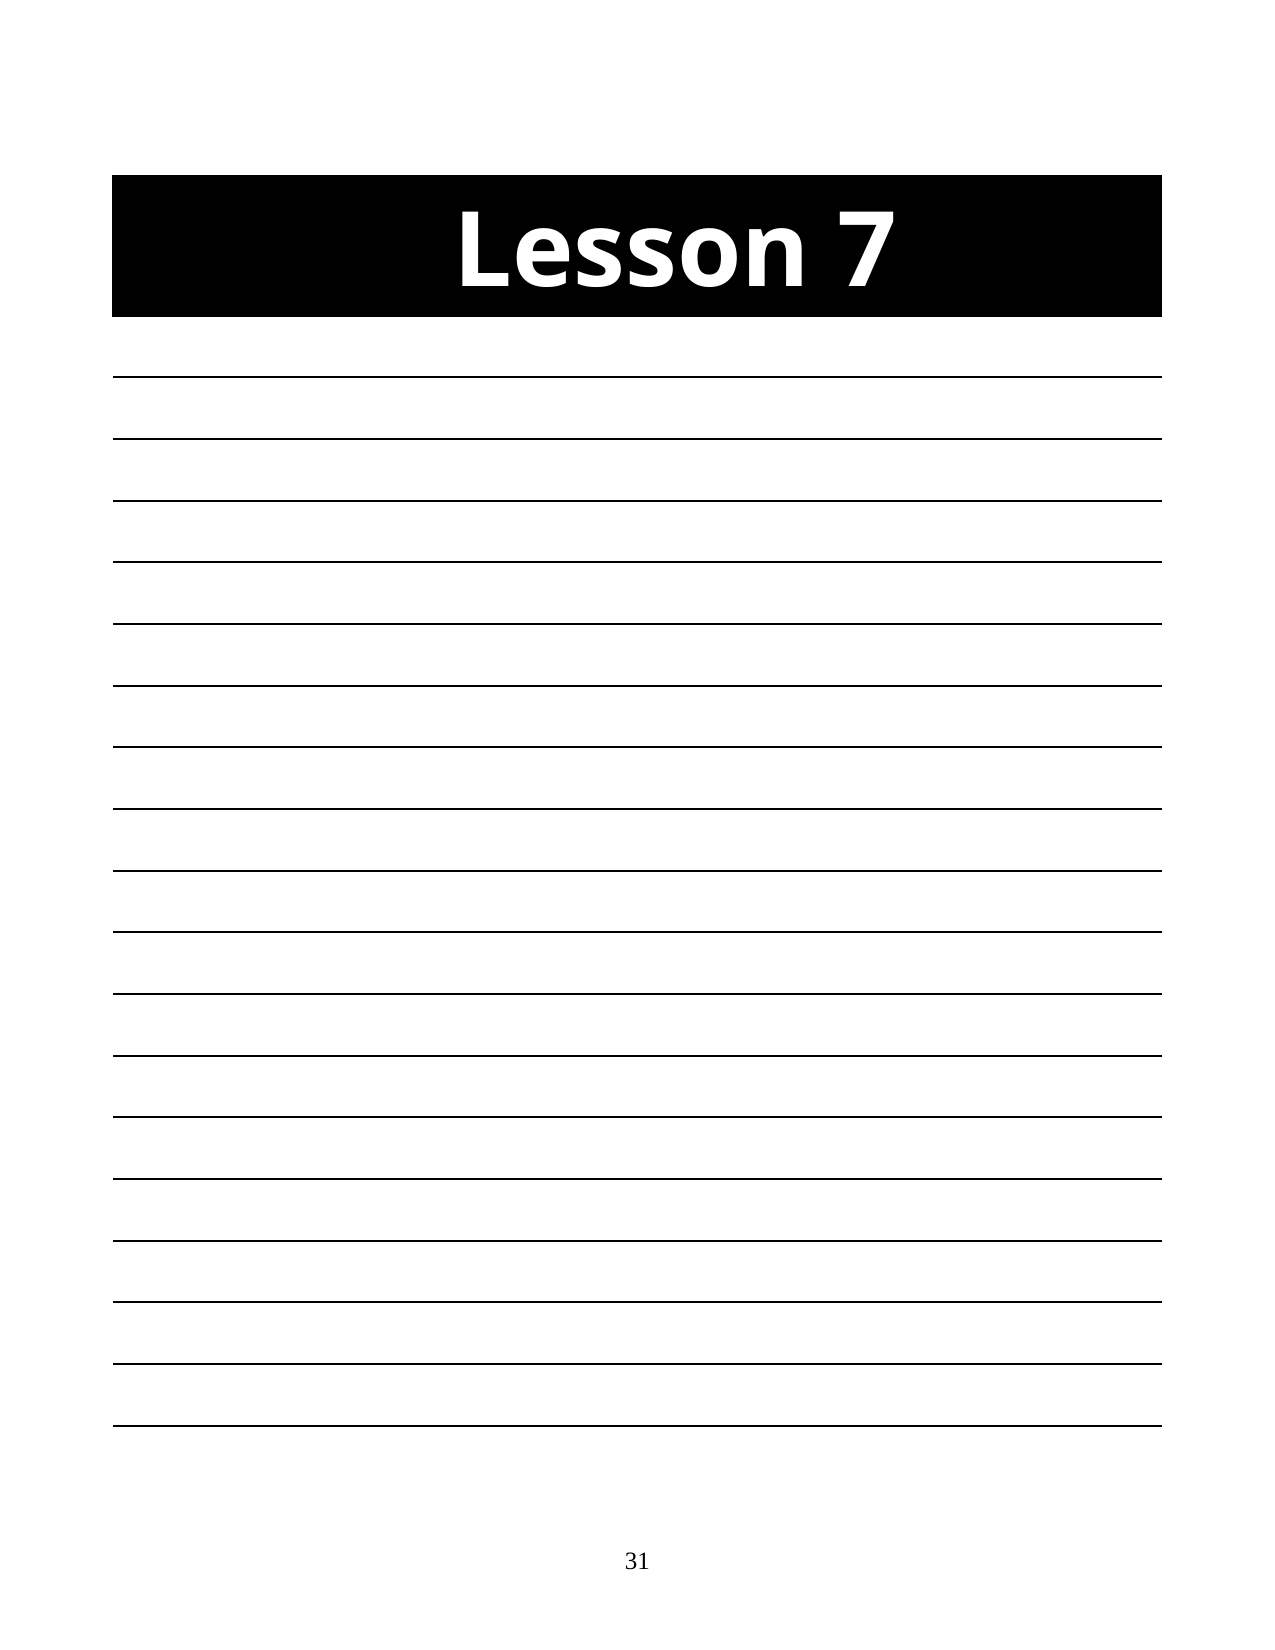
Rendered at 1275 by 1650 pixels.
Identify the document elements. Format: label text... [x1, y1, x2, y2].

subtitle Lesson 7 [112, 175, 1162, 317]
